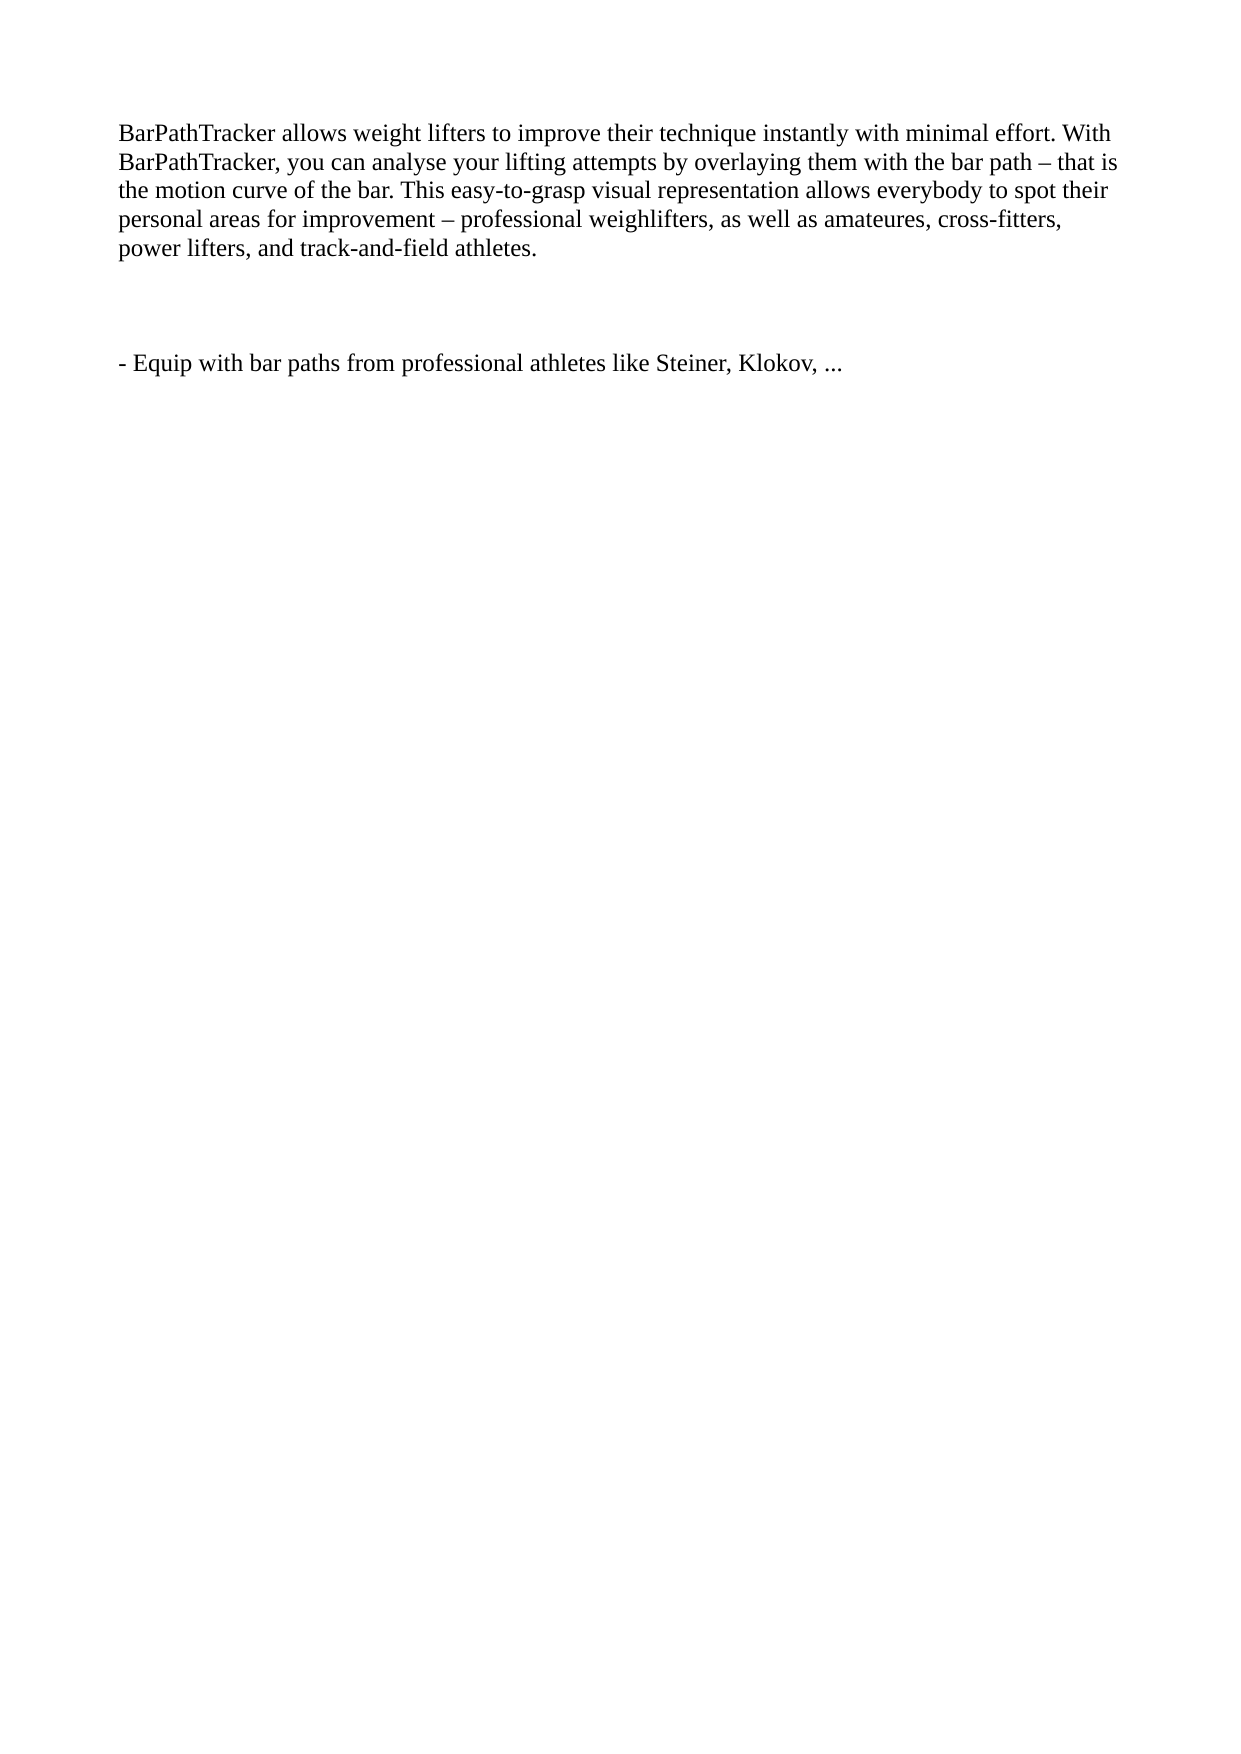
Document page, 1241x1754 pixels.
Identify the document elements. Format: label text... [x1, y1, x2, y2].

text BarPathTracker allows weight lifters to improve their technique instantly with minimal effort. With BarPathTracker, you can analyse your lifting attempts by overlaying them with the bar path – that is the motion curve of the bar. This easy-to-grasp visual representation allows everybody to spot their personal areas for improvement – professional weighlifters, as well as amateures, cross-fitters, power lifters, and track-and-field athletes. [118, 118, 1122, 262]
text - Equip with bar paths from professional athletes like Steiner, Klokov, ... [118, 348, 1122, 377]
